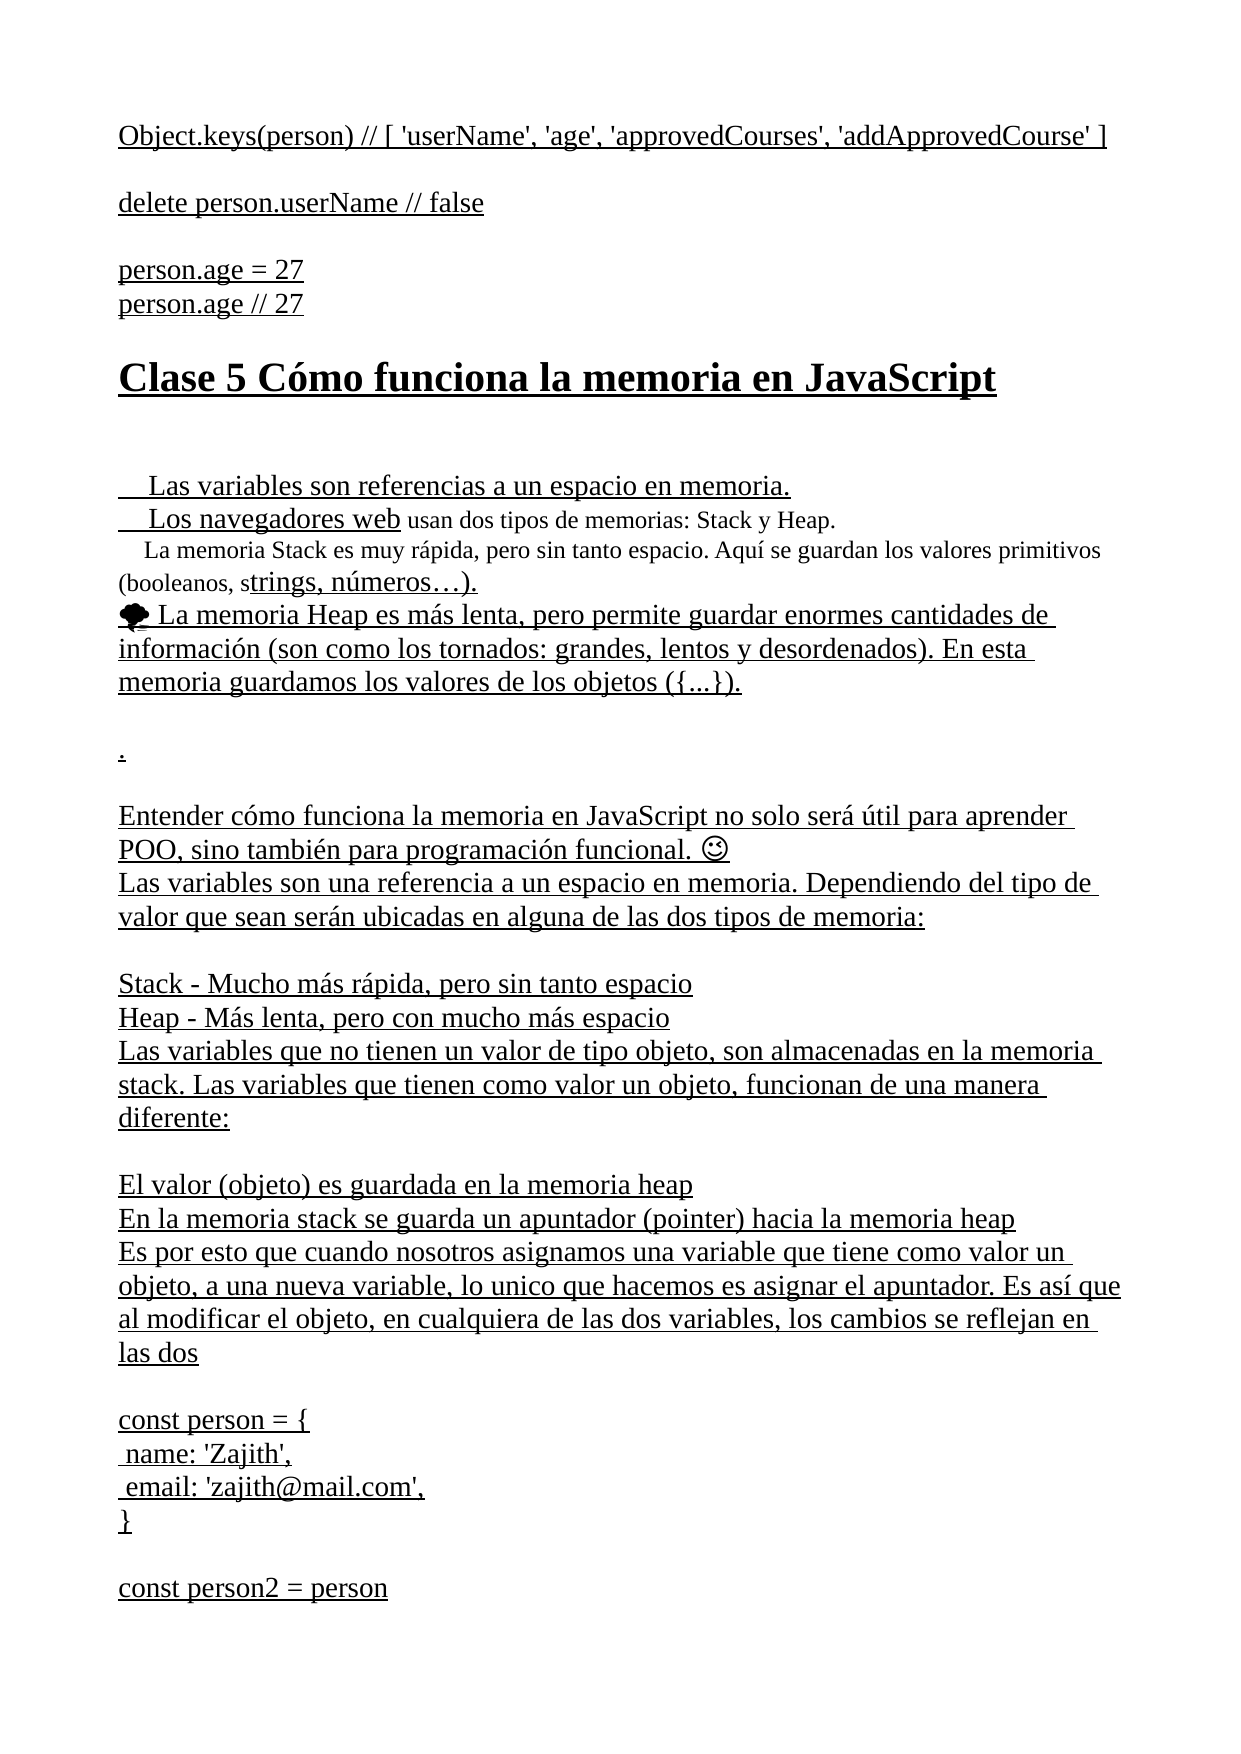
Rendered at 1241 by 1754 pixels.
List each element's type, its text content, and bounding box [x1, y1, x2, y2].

text const person2 = person [118, 1570, 1122, 1603]
text Las variables son una referencia a un espacio en memoria. Dependiendo del tipo de valor que sean serán ubicadas en alguna de las dos tipos de memoria: [118, 866, 1122, 933]
text . [118, 731, 1122, 765]
text 🌪 La memoria Heap es más lenta, pero permite guardar enormes cantidades de información (son como los tornados: grandes, lentos y desordenados). En esta memoria guardamos los valores de los objetos ({...}). [118, 597, 1122, 698]
text 🎩 Los navegadores web usan dos tipos de memorias: Stack y Heap. [118, 501, 1122, 535]
text 📁 La memoria Stack es muy rápida, pero sin tanto espacio. Aquí se guardan los valores primitivos (booleanos, strings, números…). [118, 535, 1122, 597]
text Stack - Mucho más rápida, pero sin tanto espacio [118, 966, 1122, 1000]
text En la memoria stack se guarda un apuntador (pointer) hacia la memoria heap [118, 1201, 1122, 1234]
text } [118, 1503, 1122, 1536]
text Entender cómo funciona la memoria en JavaScript no solo será útil para aprender POO, sino también para programación funcional. 😉 [118, 798, 1122, 866]
text email: 'zajith@mail.com', [118, 1469, 1122, 1503]
text Es por esto que cuando nosotros asignamos una variable que tiene como valor un objeto, a una nueva variable, lo unico que hacemos es asignar el apuntador. Es así que al modificar el objeto, en cualquiera de las dos variables, los cambios se reflejan en las dos [118, 1234, 1122, 1369]
text 🎳 Las variables son referencias a un espacio en memoria. [118, 468, 1122, 501]
text Heap - Más lenta, pero con mucho más espacio [118, 1000, 1122, 1033]
text Clase 5 Cómo funciona la memoria en JavaScript [118, 353, 1122, 401]
text El valor (objeto) es guardada en la memoria heap [118, 1167, 1122, 1201]
text Las variables que no tienen un valor de tipo objeto, son almacenadas en la memoria stack. Las variables que tienen como valor un objeto, funcionan de una manera diferente: [118, 1033, 1122, 1134]
text delete person.userName // false [118, 185, 1122, 219]
text const person = { [118, 1402, 1122, 1436]
text name: 'Zajith', [118, 1436, 1122, 1469]
text person.age = 27 [118, 252, 1122, 286]
text Object.keys(person) // [ 'userName', 'age', 'approvedCourses', 'addApprovedCourse' ] [118, 118, 1122, 152]
text person.age // 27 [118, 286, 1122, 319]
